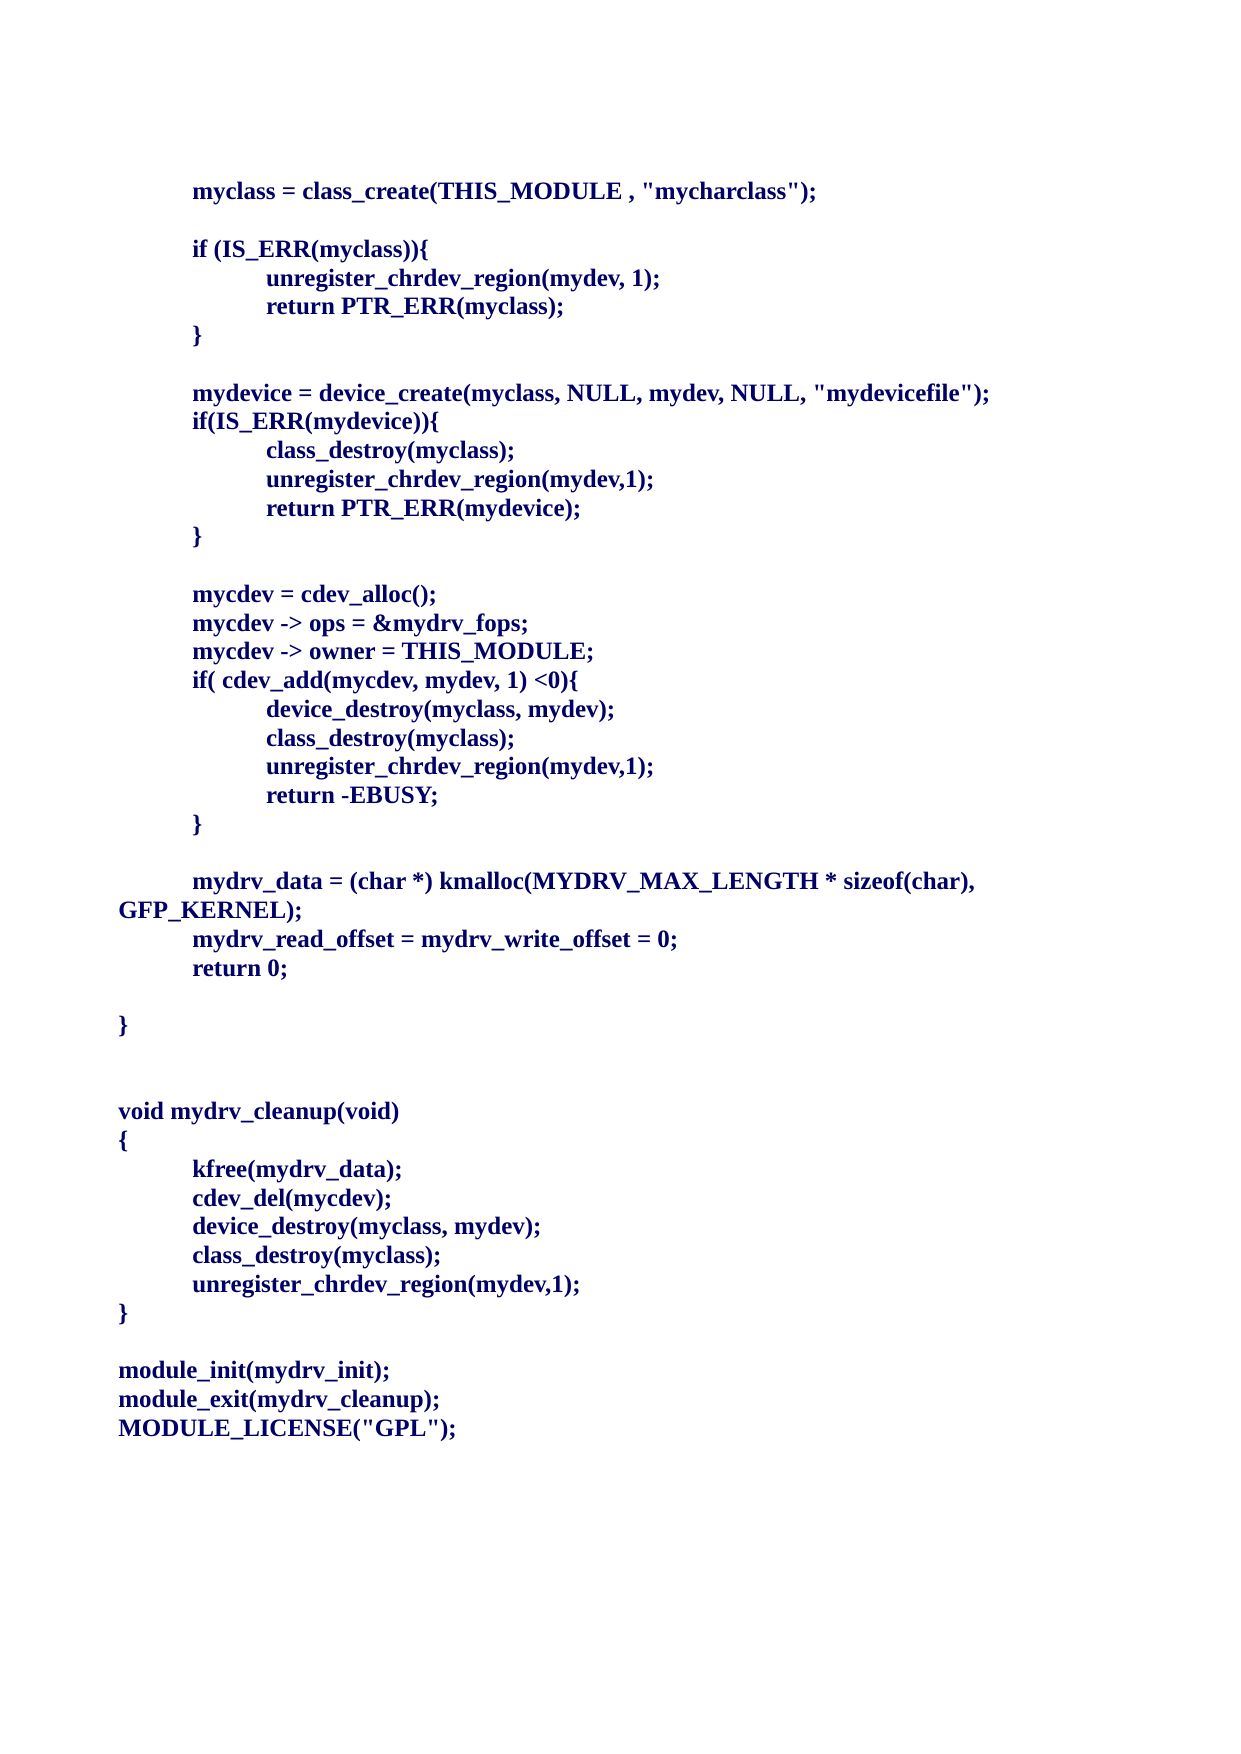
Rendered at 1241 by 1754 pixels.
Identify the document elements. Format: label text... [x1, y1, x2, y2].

text module_init(mydrv_init); [118, 1355, 1122, 1384]
text class_destroy(myclass); [118, 435, 1122, 464]
text return PTR_ERR(myclass); [118, 291, 1122, 320]
text void mydrv_cleanup(void) [118, 1096, 1122, 1125]
text mycdev -> ops = &mydrv_fops; [118, 608, 1122, 636]
text unregister_chrdev_region(mydev,1); [118, 751, 1122, 780]
text class_destroy(myclass); [118, 1240, 1122, 1269]
text MODULE_LICENSE("GPL"); [118, 1413, 1122, 1441]
text mydrv_data = (char *) kmalloc(MYDRV_MAX_LENGTH * sizeof(char), GFP_KERNEL); [118, 866, 1122, 924]
text unregister_chrdev_region(mydev,1); [118, 1269, 1122, 1298]
text return 0; [118, 953, 1122, 981]
text mydevice = device_create(myclass, NULL, mydev, NULL, "mydevicefile"); [118, 378, 1122, 406]
text } [118, 521, 1122, 550]
text myclass = class_create(THIS_MODULE , "mycharclass"); [118, 176, 1122, 205]
text mycdev -> owner = THIS_MODULE; [118, 636, 1122, 665]
text { [118, 1125, 1122, 1154]
text if(IS_ERR(mydevice)){ [118, 406, 1122, 435]
text } [118, 320, 1122, 349]
text cdev_del(mycdev); [118, 1183, 1122, 1211]
text } [118, 1010, 1122, 1039]
text return -EBUSY; [118, 780, 1122, 809]
text device_destroy(myclass, mydev); [118, 694, 1122, 723]
text unregister_chrdev_region(mydev, 1); [118, 263, 1122, 291]
text } [118, 1298, 1122, 1326]
text unregister_chrdev_region(mydev,1); [118, 464, 1122, 493]
text kfree(mydrv_data); [118, 1154, 1122, 1183]
text if( cdev_add(mycdev, mydev, 1) <0){ [118, 665, 1122, 694]
text device_destroy(myclass, mydev); [118, 1211, 1122, 1240]
text } [118, 809, 1122, 838]
text return PTR_ERR(mydevice); [118, 493, 1122, 521]
text class_destroy(myclass); [118, 723, 1122, 751]
text if (IS_ERR(myclass)){ [118, 234, 1122, 263]
text module_exit(mydrv_cleanup); [118, 1384, 1122, 1413]
text mydrv_read_offset = mydrv_write_offset = 0; [118, 924, 1122, 953]
text mycdev = cdev_alloc(); [118, 579, 1122, 608]
